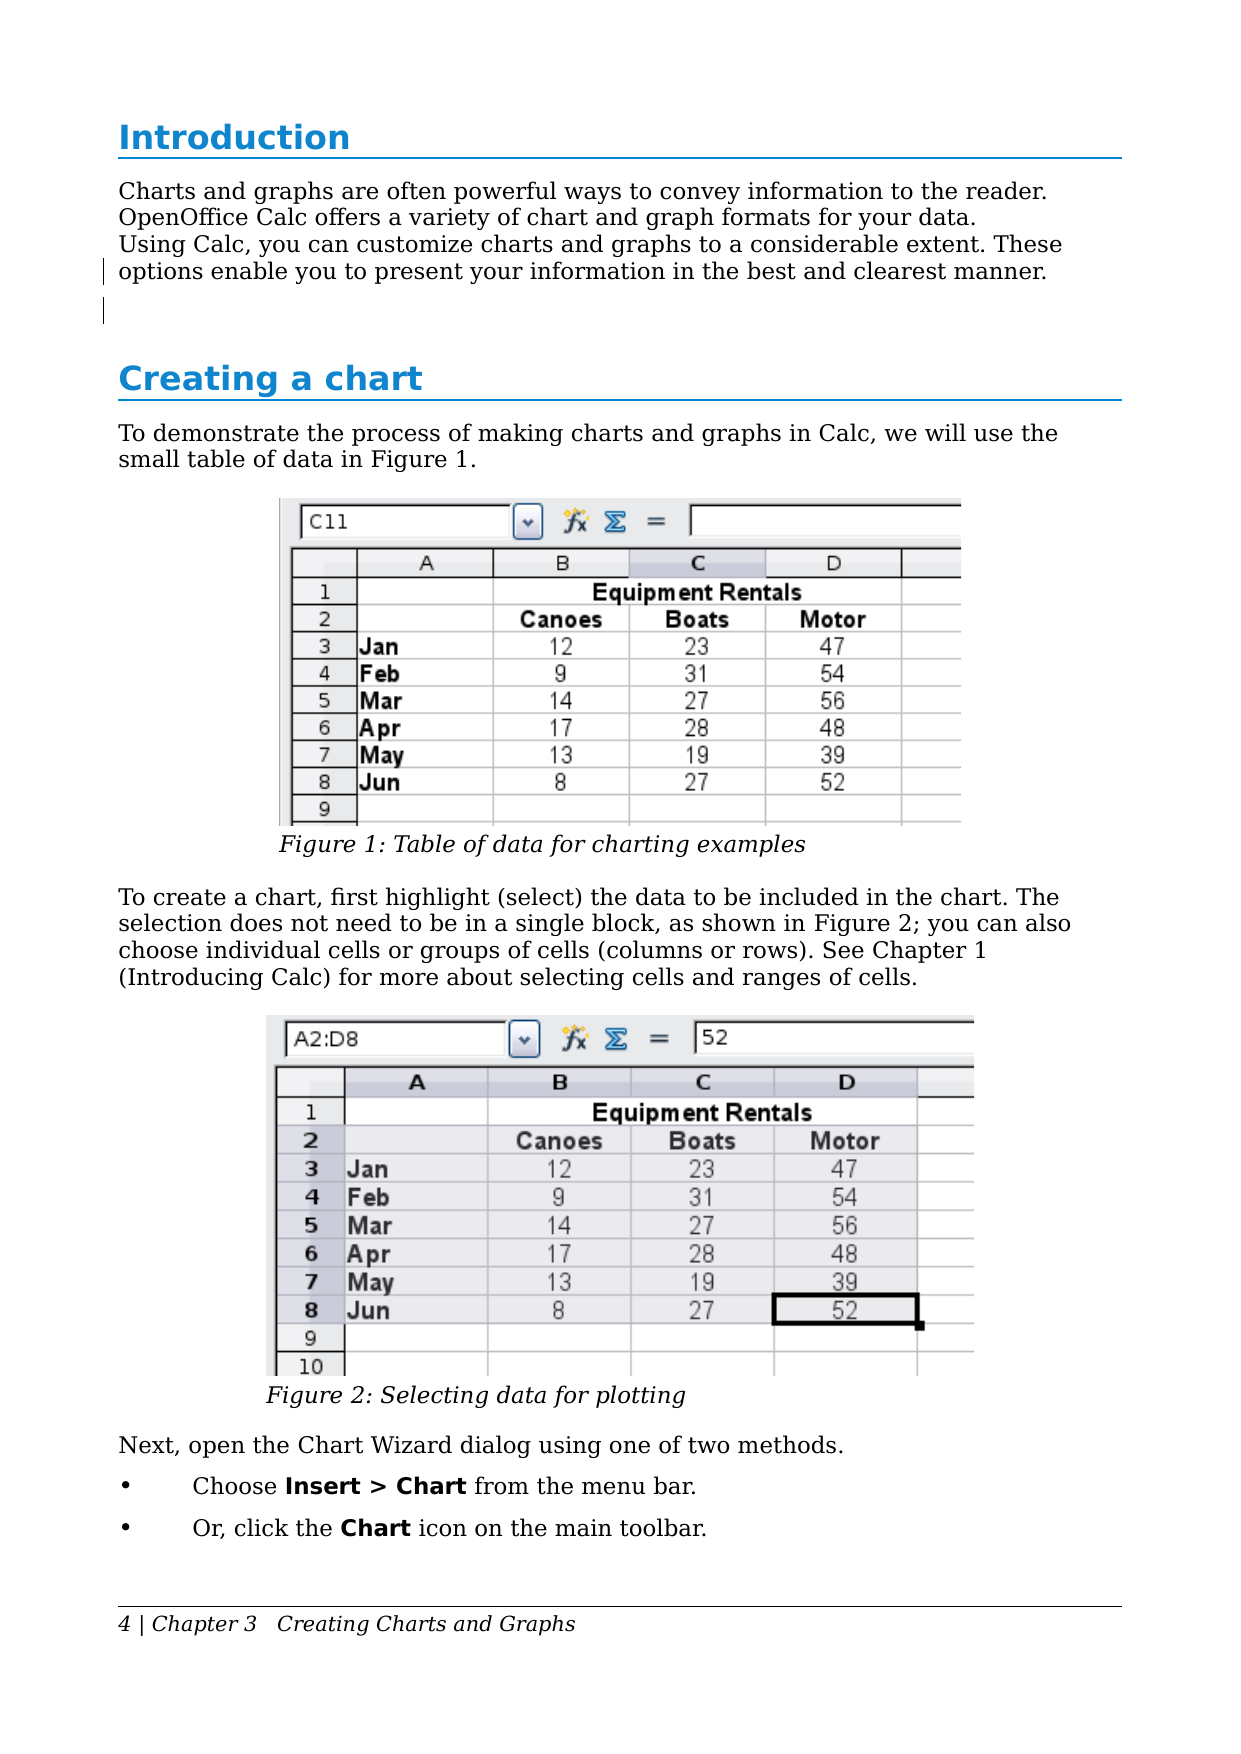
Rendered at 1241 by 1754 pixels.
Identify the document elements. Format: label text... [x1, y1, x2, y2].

subtitle Creating a chart [118, 360, 1122, 399]
text Figure 2: Selecting data for plotting [266, 1382, 974, 1409]
list Or, click the Chart icon on the main toolbar. [118, 1513, 1122, 1542]
text Using Calc, you can customize charts and graphs to a considerable extent. These options enable you to present your information in the best and clearest manner. [118, 231, 1122, 324]
text Next, open the Chart Wizard dialog using one of two methods. [118, 1432, 1122, 1459]
text Figure 1: Table of data for charting examples [279, 832, 961, 858]
picture [279, 498, 962, 826]
subtitle Introduction [118, 118, 1122, 157]
text To demonstrate the process of making charts and graphs in Calc, we will use the small table of data in Figure 1. [118, 420, 1122, 473]
list Choose Insert > Chart from the menu bar. [118, 1471, 1122, 1500]
picture [266, 1015, 975, 1376]
text Charts and graphs are often powerful ways to convey information to the reader. OpenOffice Calc offers a variety of chart and graph formats for your data. [118, 178, 1122, 231]
text To create a chart, first highlight (select) the data to be included in the chart. The selection does not need to be in a single block, as shown in Figure 2; you can also choose individual cells or groups of cells (columns or rows). See Chapter 1 (Introducing Calc) for more about selecting cells and ranges of cells. [118, 884, 1122, 990]
